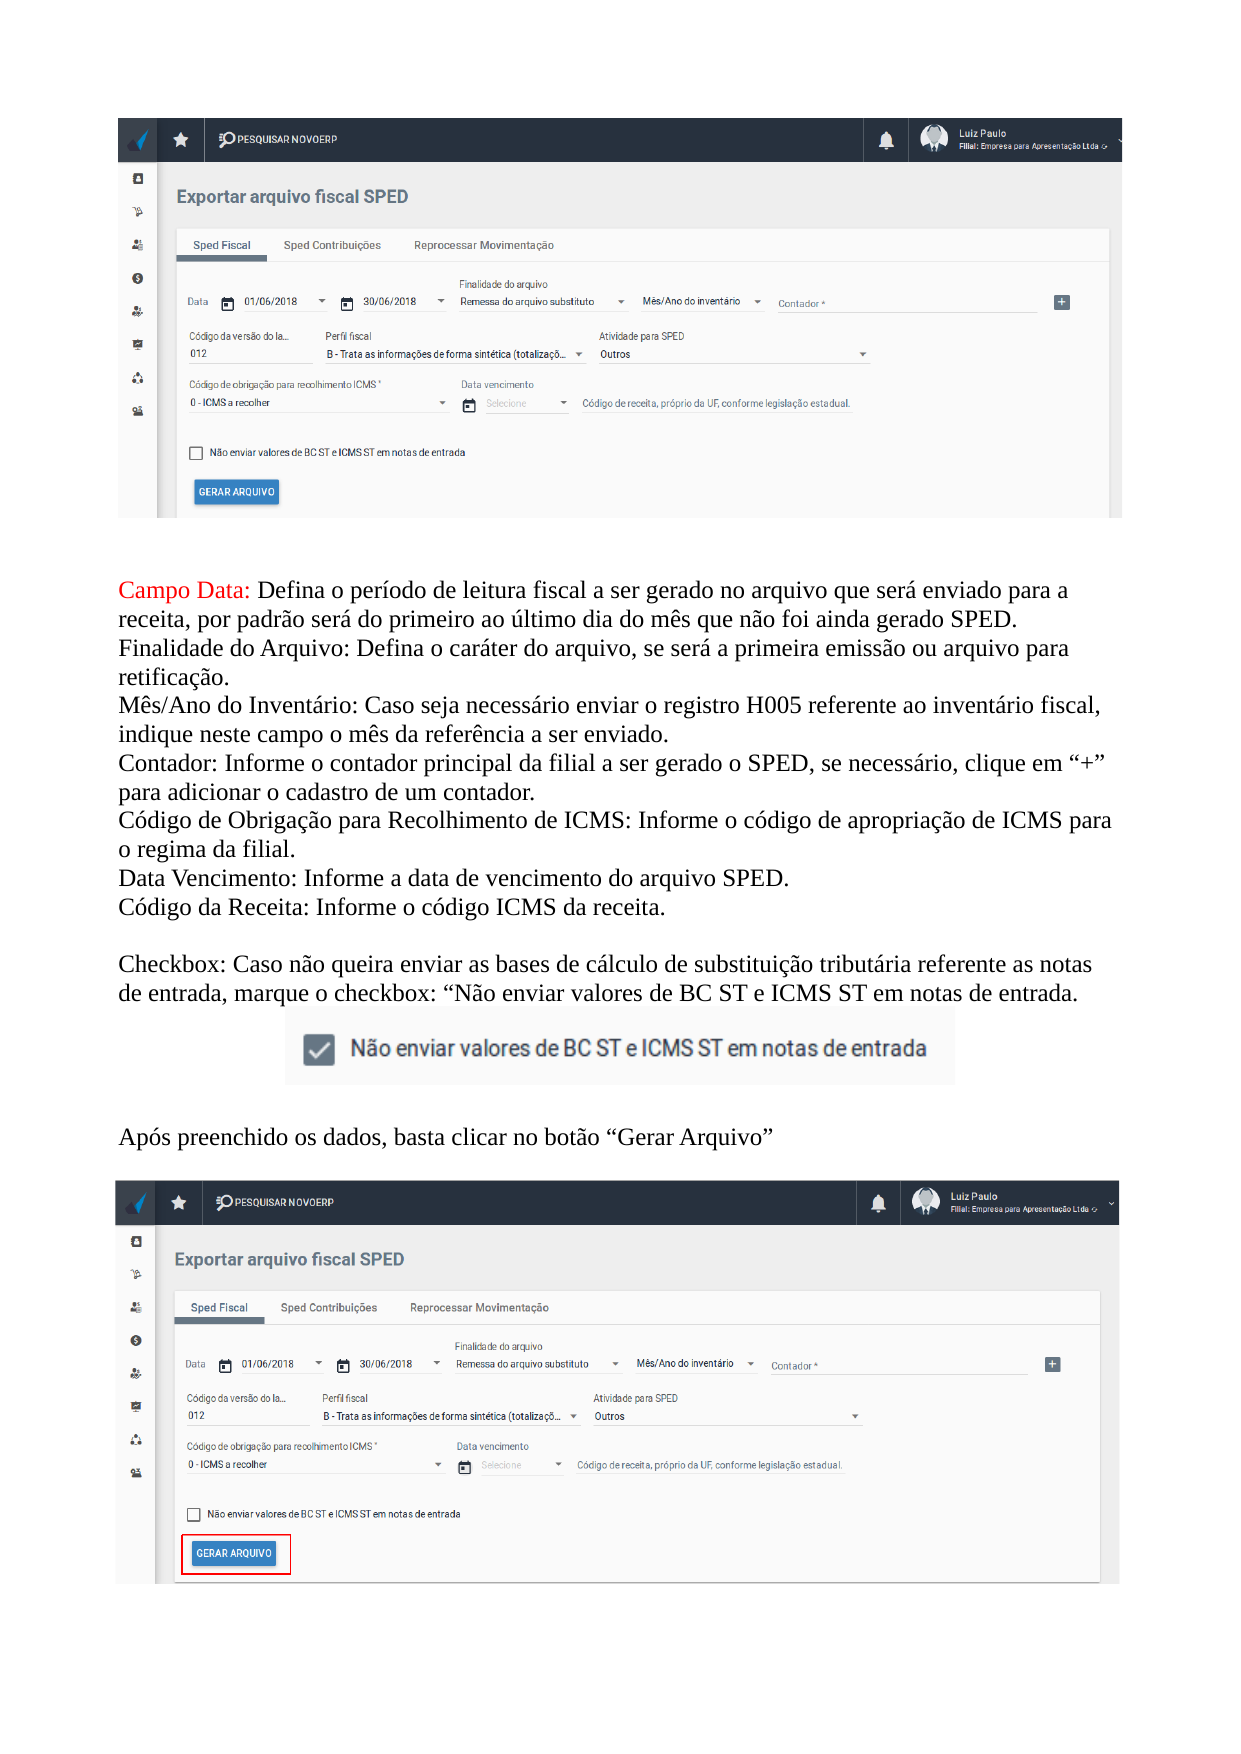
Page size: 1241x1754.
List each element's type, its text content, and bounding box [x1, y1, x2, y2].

picture [115, 1180, 1120, 1584]
picture [118, 118, 1123, 518]
picture [285, 1006, 956, 1085]
text Campo Data: Defina o período de leitura fiscal a ser gerado no arquivo que será enviado para a receita, por padrão será do primeiro ao último dia do mês que não foi ainda gerado SPED. [118, 576, 1122, 633]
text Código de Obrigação para Recolhimento de ICMS: Informe o código de apropriação de ICMS para o regima da filial. [118, 806, 1122, 863]
text Checkbox: Caso não queira enviar as bases de cálculo de substituição tributária referente as notas de entrada, marque o checkbox: “Não enviar valores de BC ST e ICMS ST em notas de entrada. [118, 949, 1122, 1007]
text Mês/Ano do Inventário: Caso seja necessário enviar o registro H005 referente ao inventário fiscal, indique neste campo o mês da referência a ser enviado. [118, 691, 1122, 748]
text Data Vencimento: Informe a data de vencimento do arquivo SPED. [118, 863, 1122, 892]
text Código da Receita: Informe o código ICMS da receita. [118, 892, 1122, 921]
text Finalidade do Arquivo: Defina o caráter do arquivo, se será a primeira emissão ou arquivo para retificação. [118, 633, 1122, 691]
text Após preenchido os dados, basta clicar no botão “Gerar Arquivo” [118, 1122, 1122, 1151]
text Contador: Informe o contador principal da filial a ser gerado o SPED, se necessário, clique em “+” para adicionar o cadastro de um contador. [118, 748, 1122, 806]
